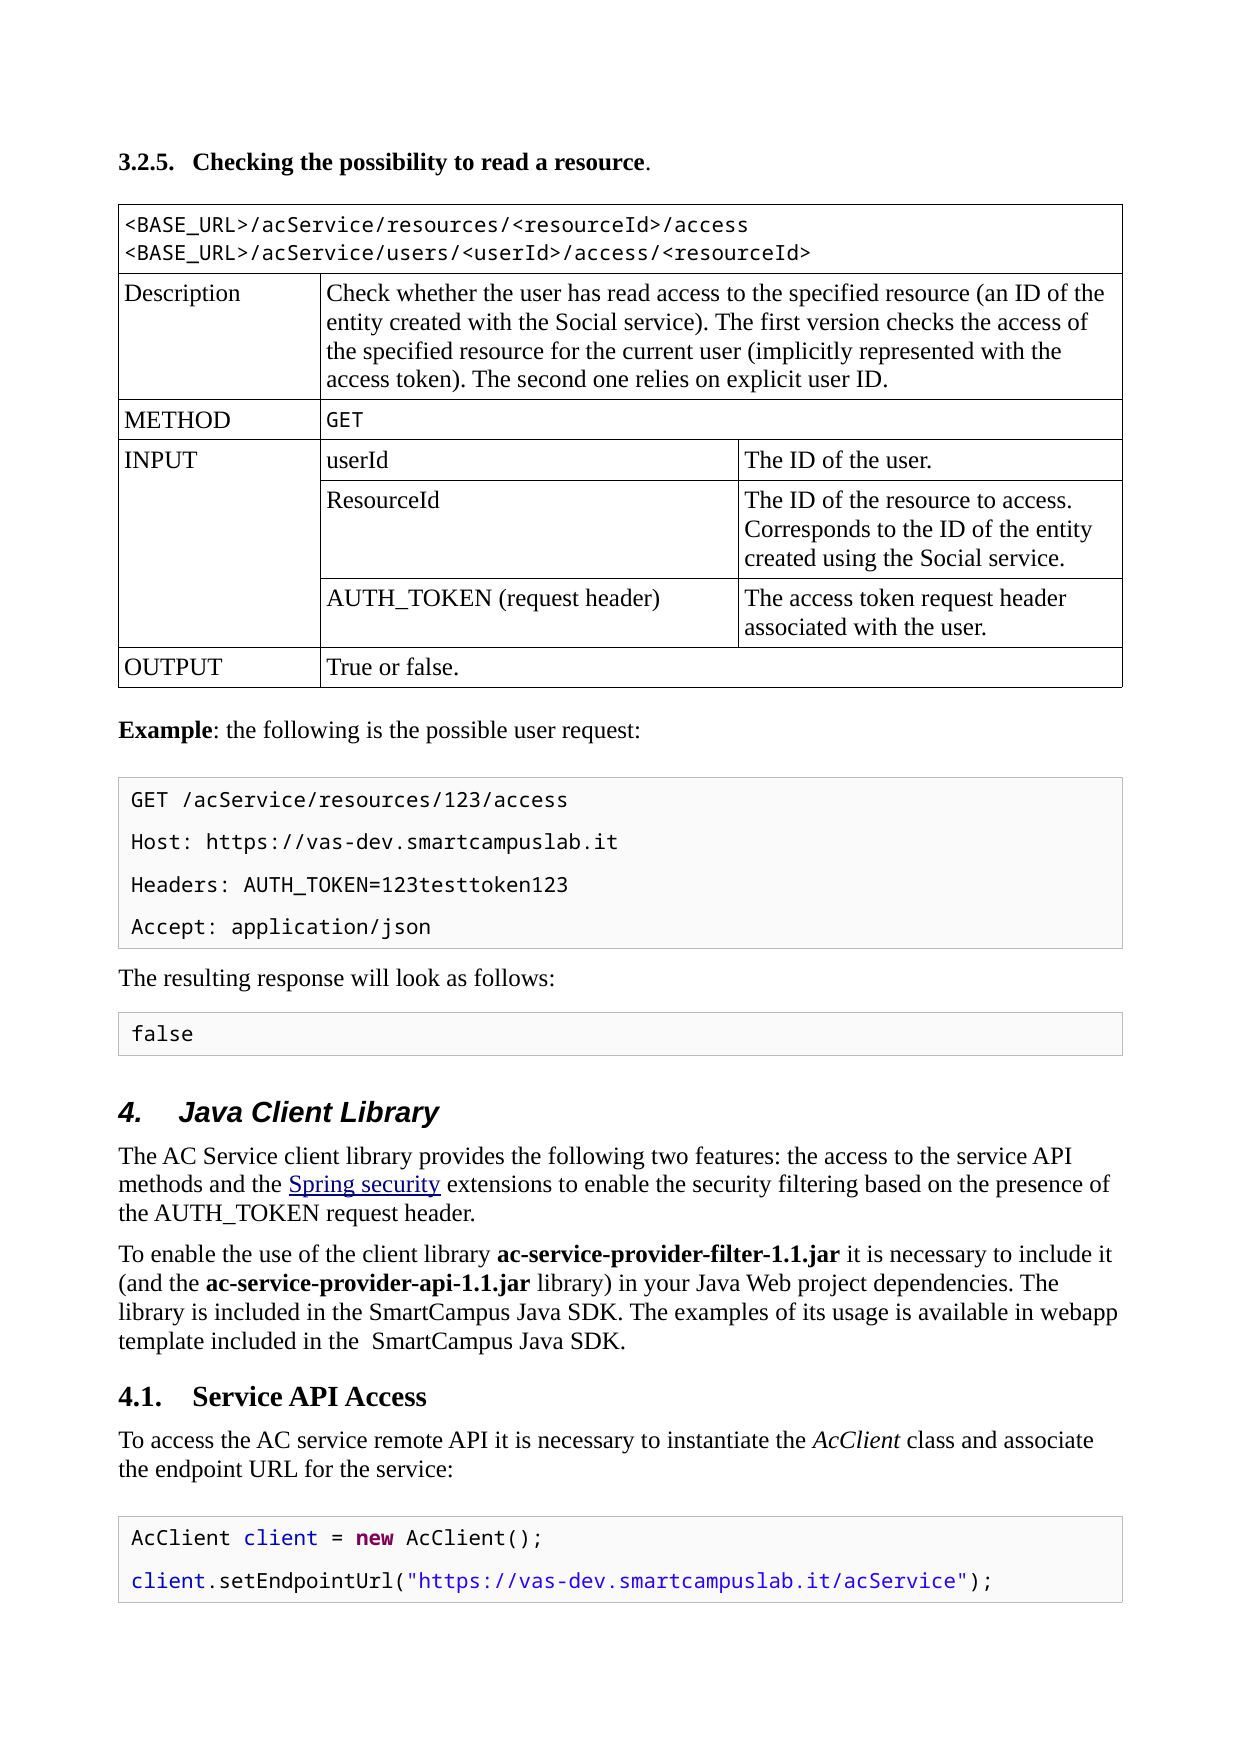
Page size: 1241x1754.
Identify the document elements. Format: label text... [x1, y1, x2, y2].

subtitle 4.1. Service API Access [118, 1379, 1122, 1413]
table_cell Check whether the user has read access to the specified resource (an ID of the entity created with the Social service). The first version checks the access of the specified resource for the current user (implicitly represented with the access token). The second one relies on explicit user ID. [321, 274, 1122, 399]
text Host: https://vas-dev.smartcampuslab.it [119, 820, 1122, 856]
table_cell userId [321, 440, 738, 480]
table_cell The ID of the user. [739, 440, 1122, 480]
text Example: the following is the possible user request: [118, 715, 1122, 744]
text The resulting response will look as follows: [118, 963, 1122, 991]
subtitle 4. Java Client Library [118, 1095, 1122, 1128]
text Accept: application/json [119, 905, 1122, 948]
text GET /acService/resources/123/access [119, 778, 1122, 813]
text The AC Service client library provides the following two features: the access to the service API methods and the Spring security extensions to enable the security filtering based on the presence of the AUTH_TOKEN request header. [118, 1141, 1122, 1227]
text client.setEndpointUrl("https://vas-dev.smartcampuslab.it/acService"); [119, 1558, 1122, 1602]
table_cell True or false. [321, 648, 1122, 687]
text false [119, 1013, 1122, 1055]
text 3.2.5. Checking the possibility to read a resource. [118, 147, 1122, 176]
text To enable the use of the client library ac-service-provider-filter-1.1.jar it is necessary to include it (and the ac-service-provider-api-1.1.jar library) in your Java Web project dependencies. The library is included in the SmartCampus Java SDK. The examples of its usage is available in webapp template included in the SmartCampus Java SDK. [118, 1239, 1122, 1354]
table_cell METHOD [119, 400, 320, 439]
table_cell GET [321, 400, 1122, 439]
table_cell OUTPUT [119, 648, 320, 687]
table_cell The ID of the resource to access. Corresponds to the ID of the entity created using the Social service. [739, 481, 1122, 577]
text AcClient client = new AcClient(); [119, 1517, 1122, 1552]
table_cell ResourceId [321, 481, 738, 577]
table_cell AUTH_TOKEN (request header) [321, 579, 738, 647]
table_header <BASE_URL>/acService/resources/<resourceId>/access <BASE_URL>/acService/users/<userId>/access/<resourceId> [119, 205, 1122, 272]
table_cell INPUT [119, 440, 320, 647]
text Headers: AUTH_TOKEN=123testtoken123 [119, 862, 1122, 898]
table_cell The access token request header associated with the user. [739, 579, 1122, 647]
text To access the AC service remote API it is necessary to instantiate the AcClient class and associate the endpoint URL for the service: [118, 1426, 1122, 1483]
table_cell Description [119, 274, 320, 399]
